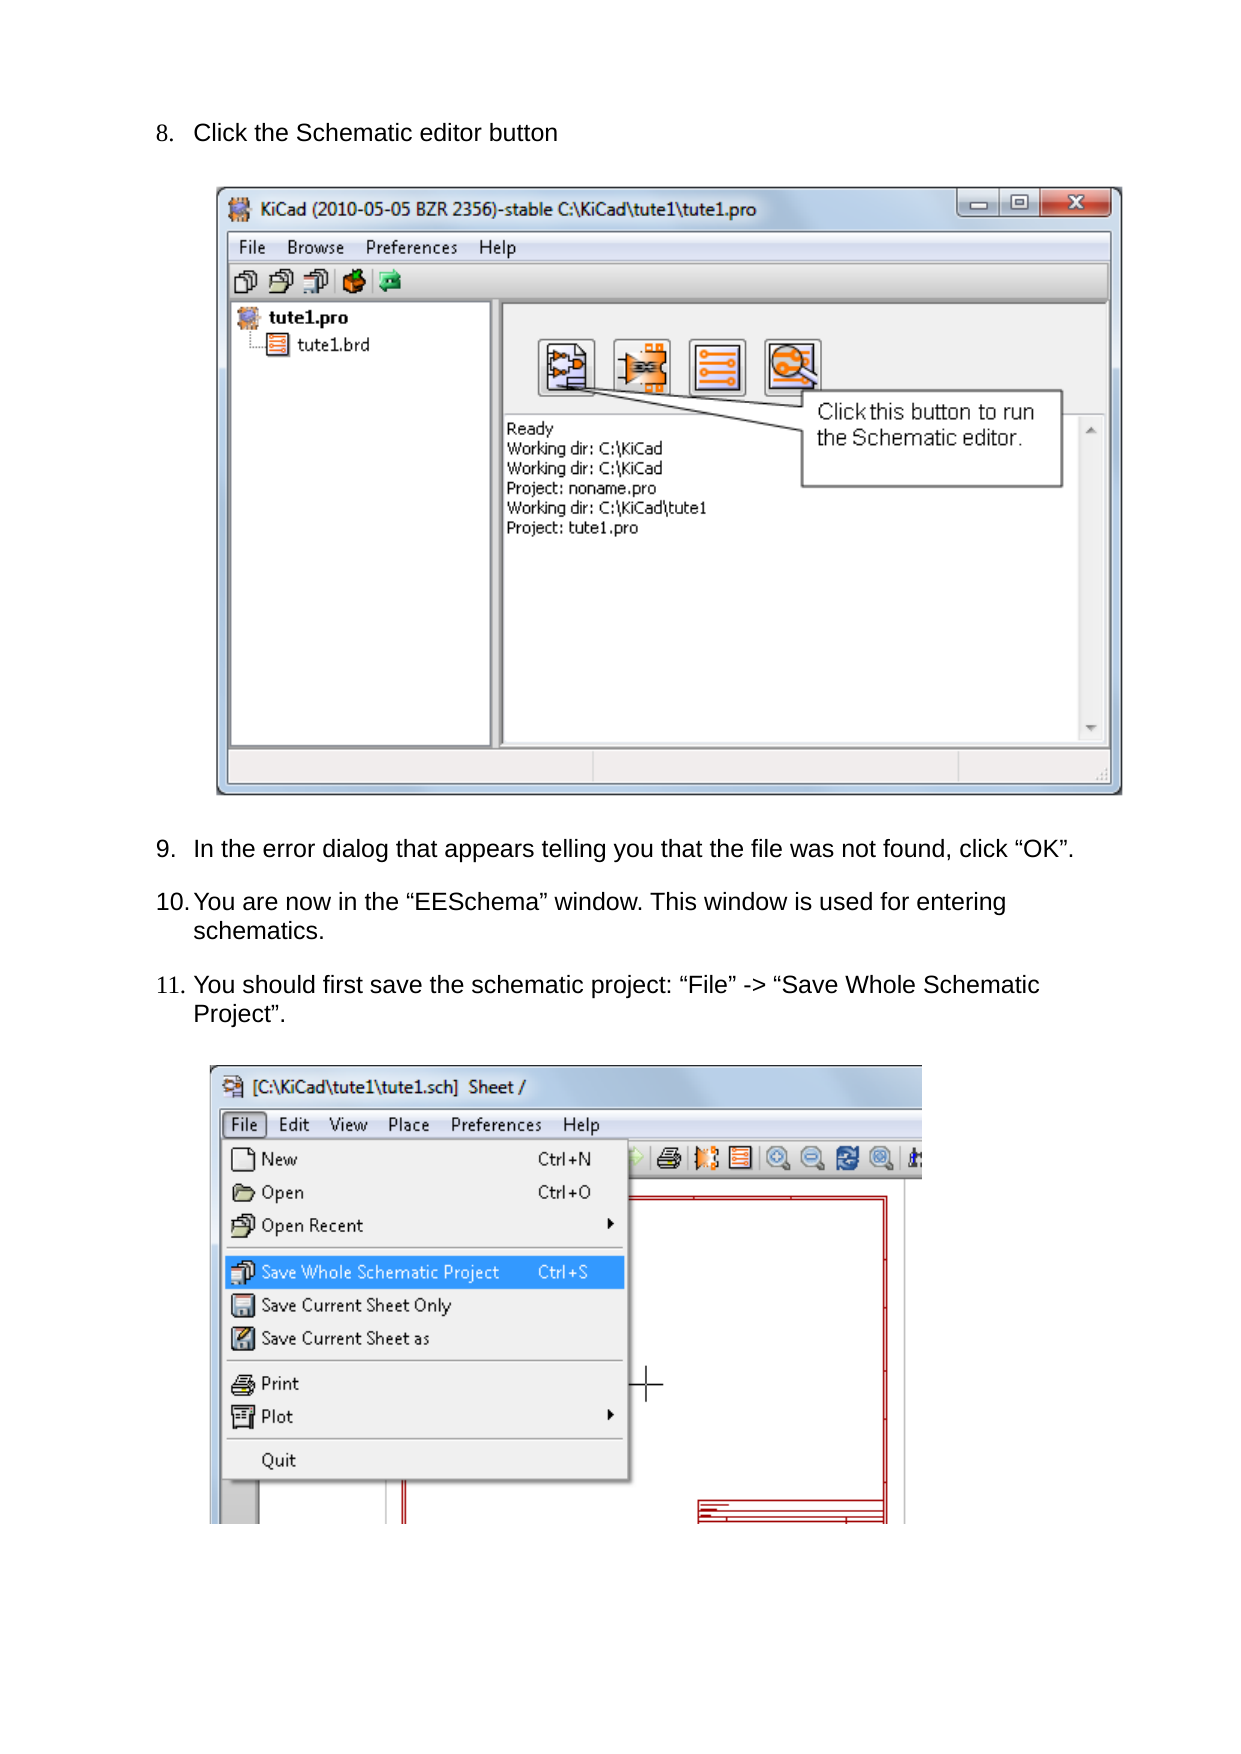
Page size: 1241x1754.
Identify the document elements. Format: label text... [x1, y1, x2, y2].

list In the error dialog that appears telling you that the file was not found, click “OK”. [156, 834, 1122, 862]
picture [209, 184, 1127, 800]
list You are now in the “EESchema” window. This window is used for entering schematics. [156, 887, 1122, 945]
list Click the Schematic editor button [156, 118, 1122, 809]
picture [209, 1065, 922, 1524]
list You should first save the schematic project: “File” -> “Save Whole Schematic Project”. [156, 970, 1122, 1533]
